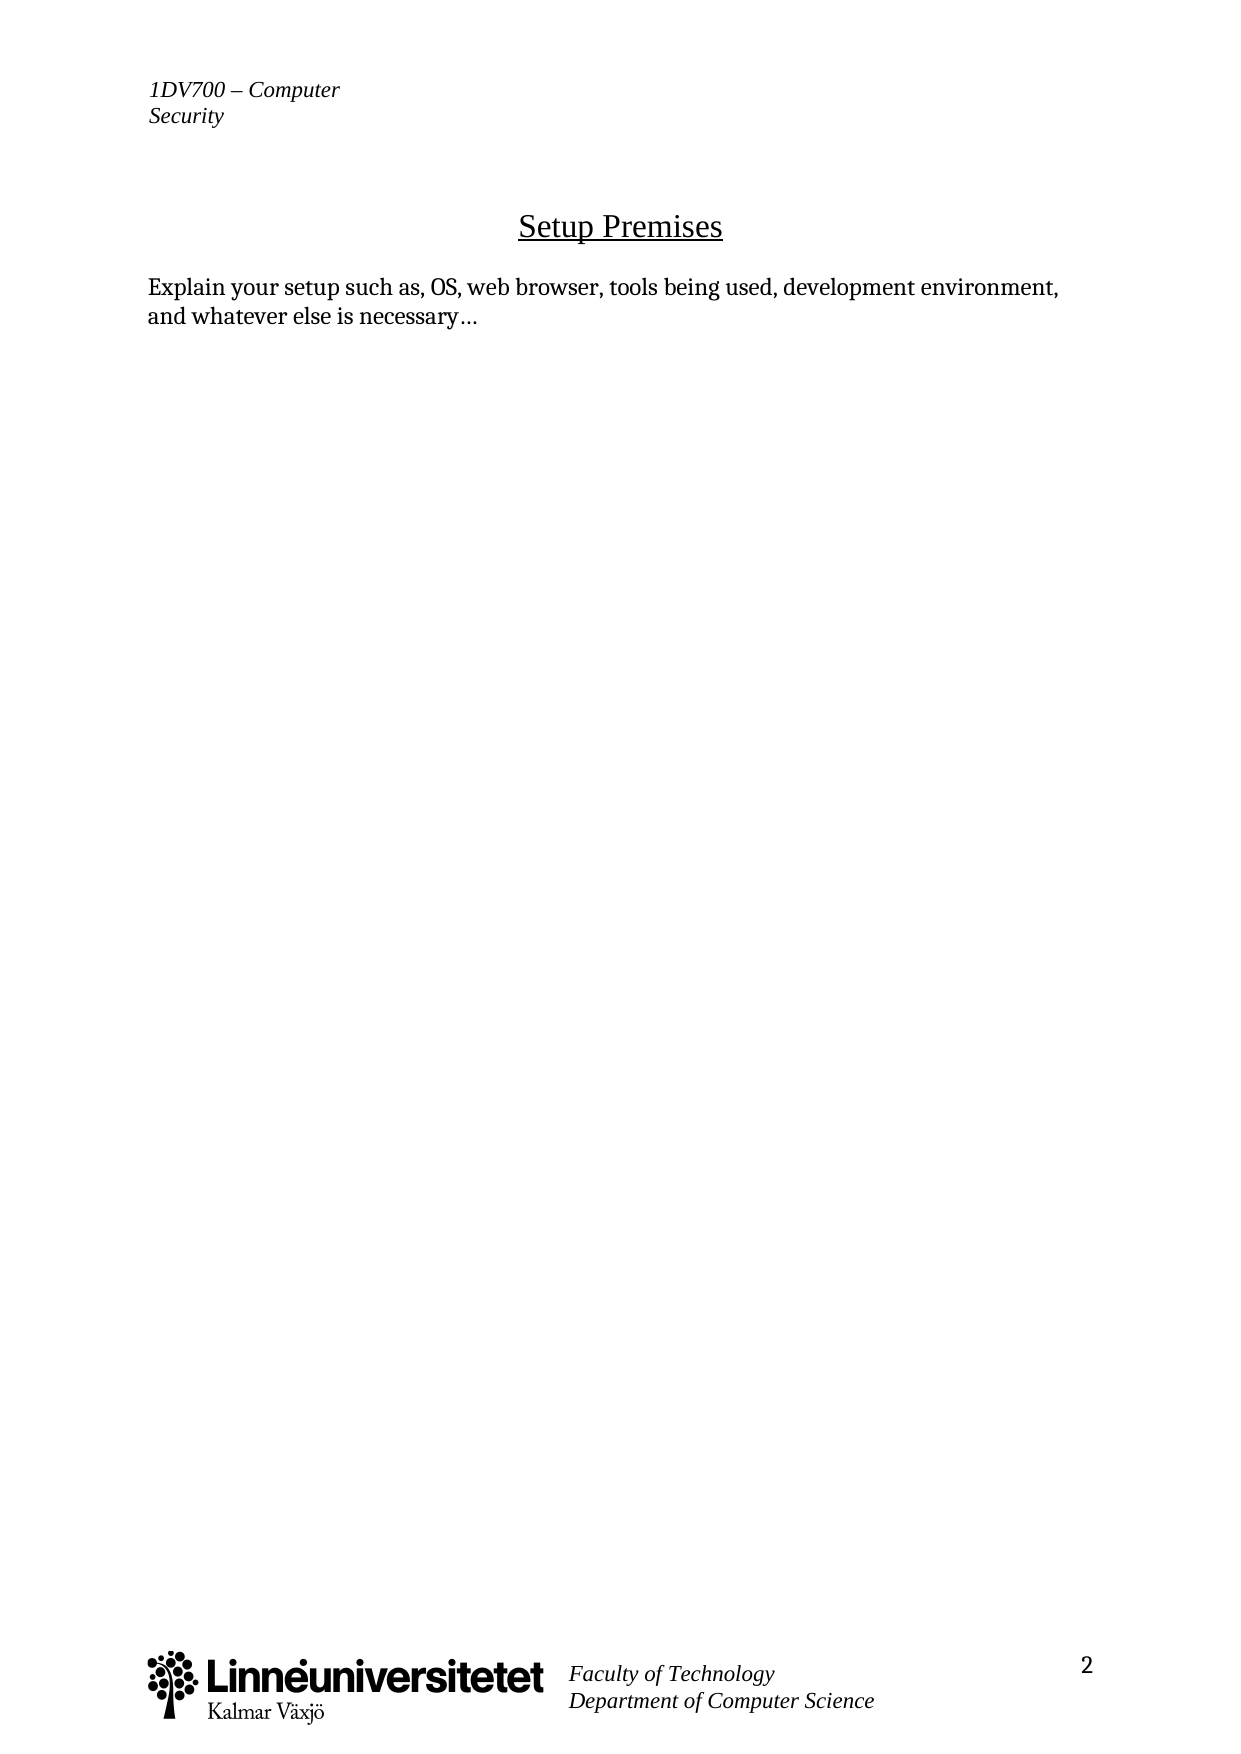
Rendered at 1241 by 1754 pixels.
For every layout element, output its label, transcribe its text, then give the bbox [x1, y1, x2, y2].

text Explain your setup such as, OS, web browser, tools being used, development environment, and whatever else is necessary… [148, 273, 1093, 330]
picture [147, 1651, 544, 1725]
text Setup Premises [148, 206, 1093, 244]
